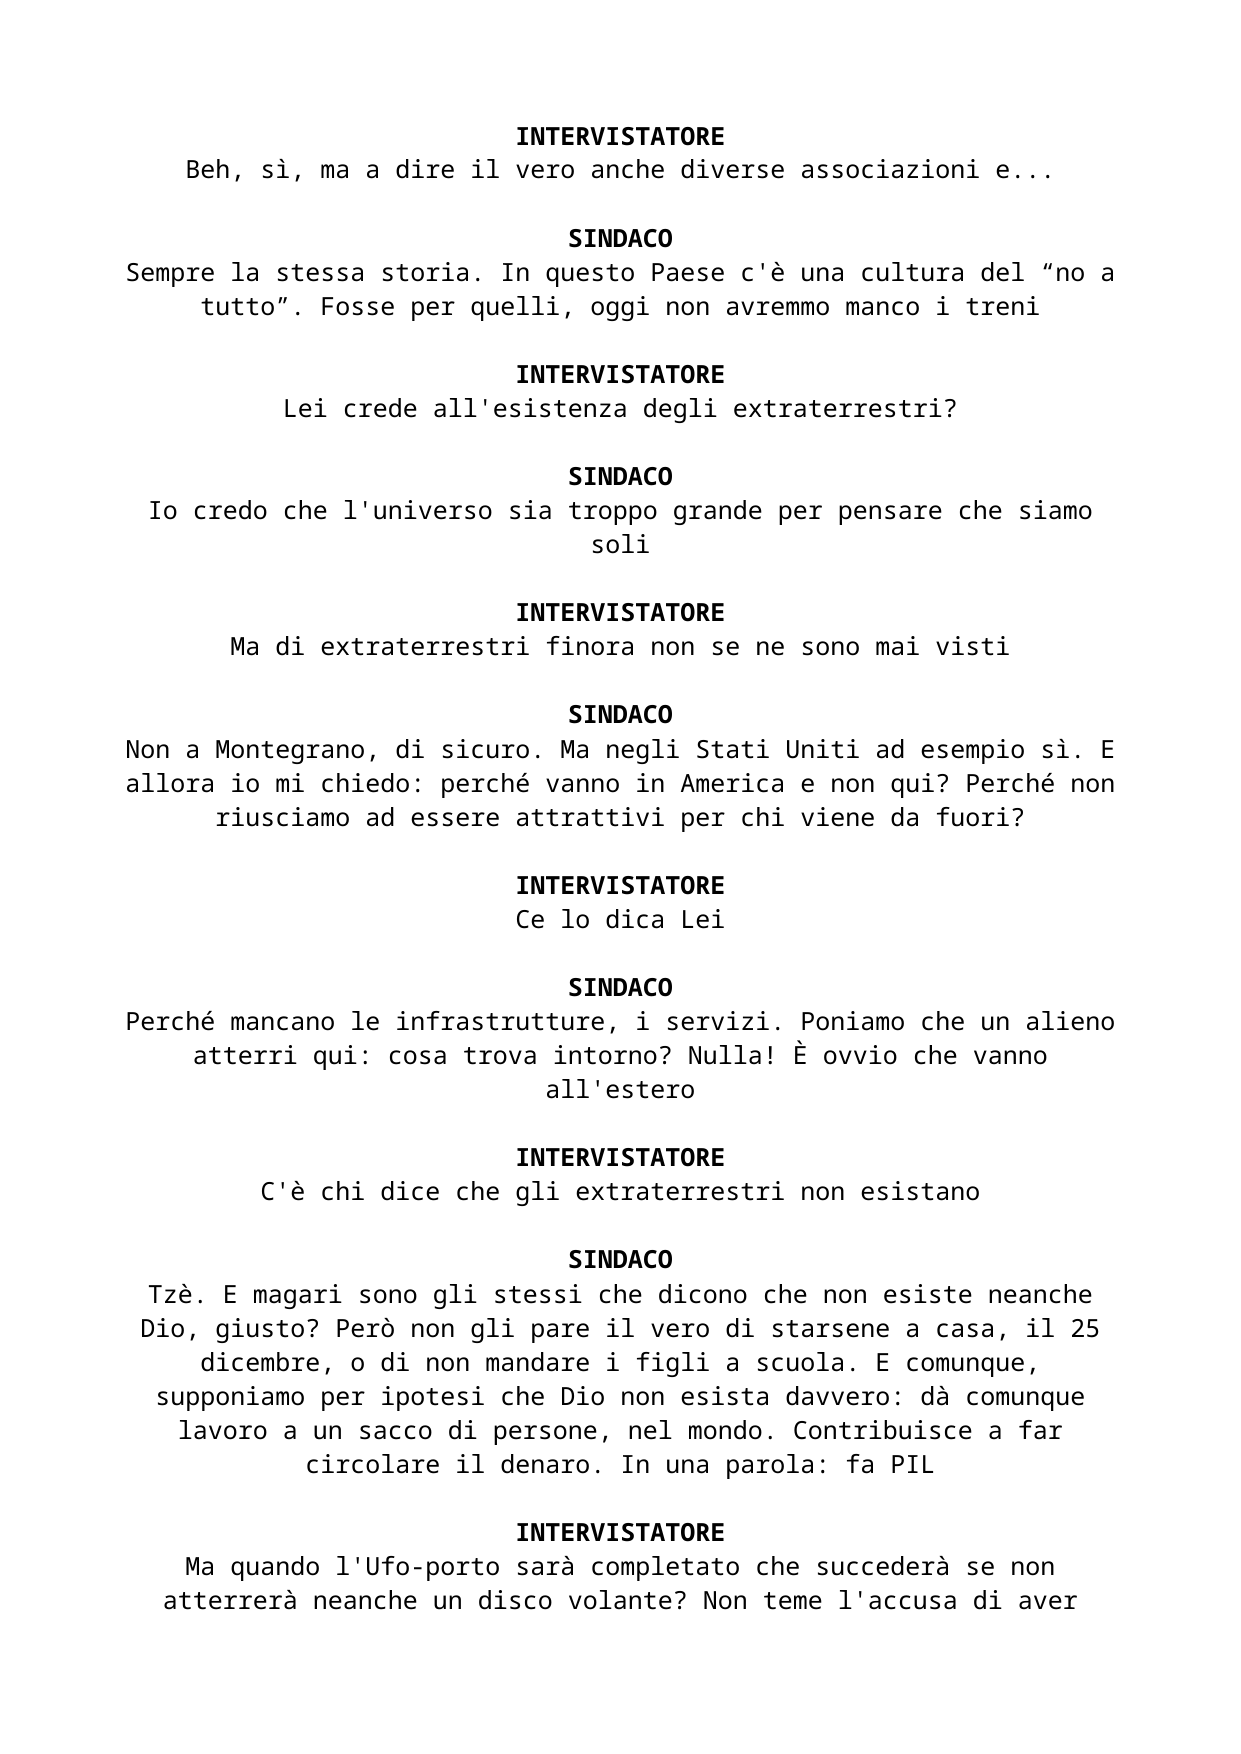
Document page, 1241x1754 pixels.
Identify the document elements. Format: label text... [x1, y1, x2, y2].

text SINDACO [118, 459, 1122, 493]
text INTERVISTATORE [118, 867, 1122, 902]
text SINDACO [118, 220, 1122, 254]
text Beh, sì, ma a dire il vero anche diverse associazioni e... [118, 152, 1122, 186]
text Ma di extraterrestri finora non se ne sono mai visti [118, 629, 1122, 663]
text Sempre la stessa storia. In questo Paese c'è una cultura del “no a tutto”. Fosse per quelli, oggi non avremmo manco i treni [118, 254, 1122, 322]
text INTERVISTATORE [118, 118, 1122, 152]
text Io credo che l'universo sia troppo grande per pensare che siamo soli [118, 493, 1122, 561]
text Lei crede all'esistenza degli extraterrestri? [118, 391, 1122, 425]
text INTERVISTATORE [118, 1515, 1122, 1549]
text Ma quando l'Ufo-porto sarà completato che succederà se non atterrerà neanche un disco volante? Non teme l'accusa di aver [118, 1549, 1122, 1617]
text SINDACO [118, 1242, 1122, 1276]
text INTERVISTATORE [118, 595, 1122, 629]
text Non a Montegrano, di sicuro. Ma negli Stati Uniti ad esempio sì. E allora io mi chiedo: perché vanno in America e non qui? Perché non riusciamo ad essere attrattivi per chi viene da fuori? [118, 731, 1122, 833]
text C'è chi dice che gli extraterrestri non esistano [118, 1174, 1122, 1208]
text Ce lo dica Lei [118, 902, 1122, 936]
text Perché mancano le infrastrutture, i servizi. Poniamo che un alieno atterri qui: cosa trova intorno? Nulla! È ovvio che vanno all'estero [118, 1004, 1122, 1106]
text INTERVISTATORE [118, 1140, 1122, 1174]
text SINDACO [118, 697, 1122, 731]
text SINDACO [118, 970, 1122, 1004]
text INTERVISTATORE [118, 357, 1122, 391]
text Tzè. E magari sono gli stessi che dicono che non esiste neanche Dio, giusto? Però non gli pare il vero di starsene a casa, il 25 dicembre, o di non mandare i figli a scuola. E comunque, supponiamo per ipotesi che Dio non esista davvero: dà comunque lavoro a un sacco di persone, nel mondo. Contribuisce a far circolare il denaro. In una parola: fa PIL [118, 1276, 1122, 1481]
